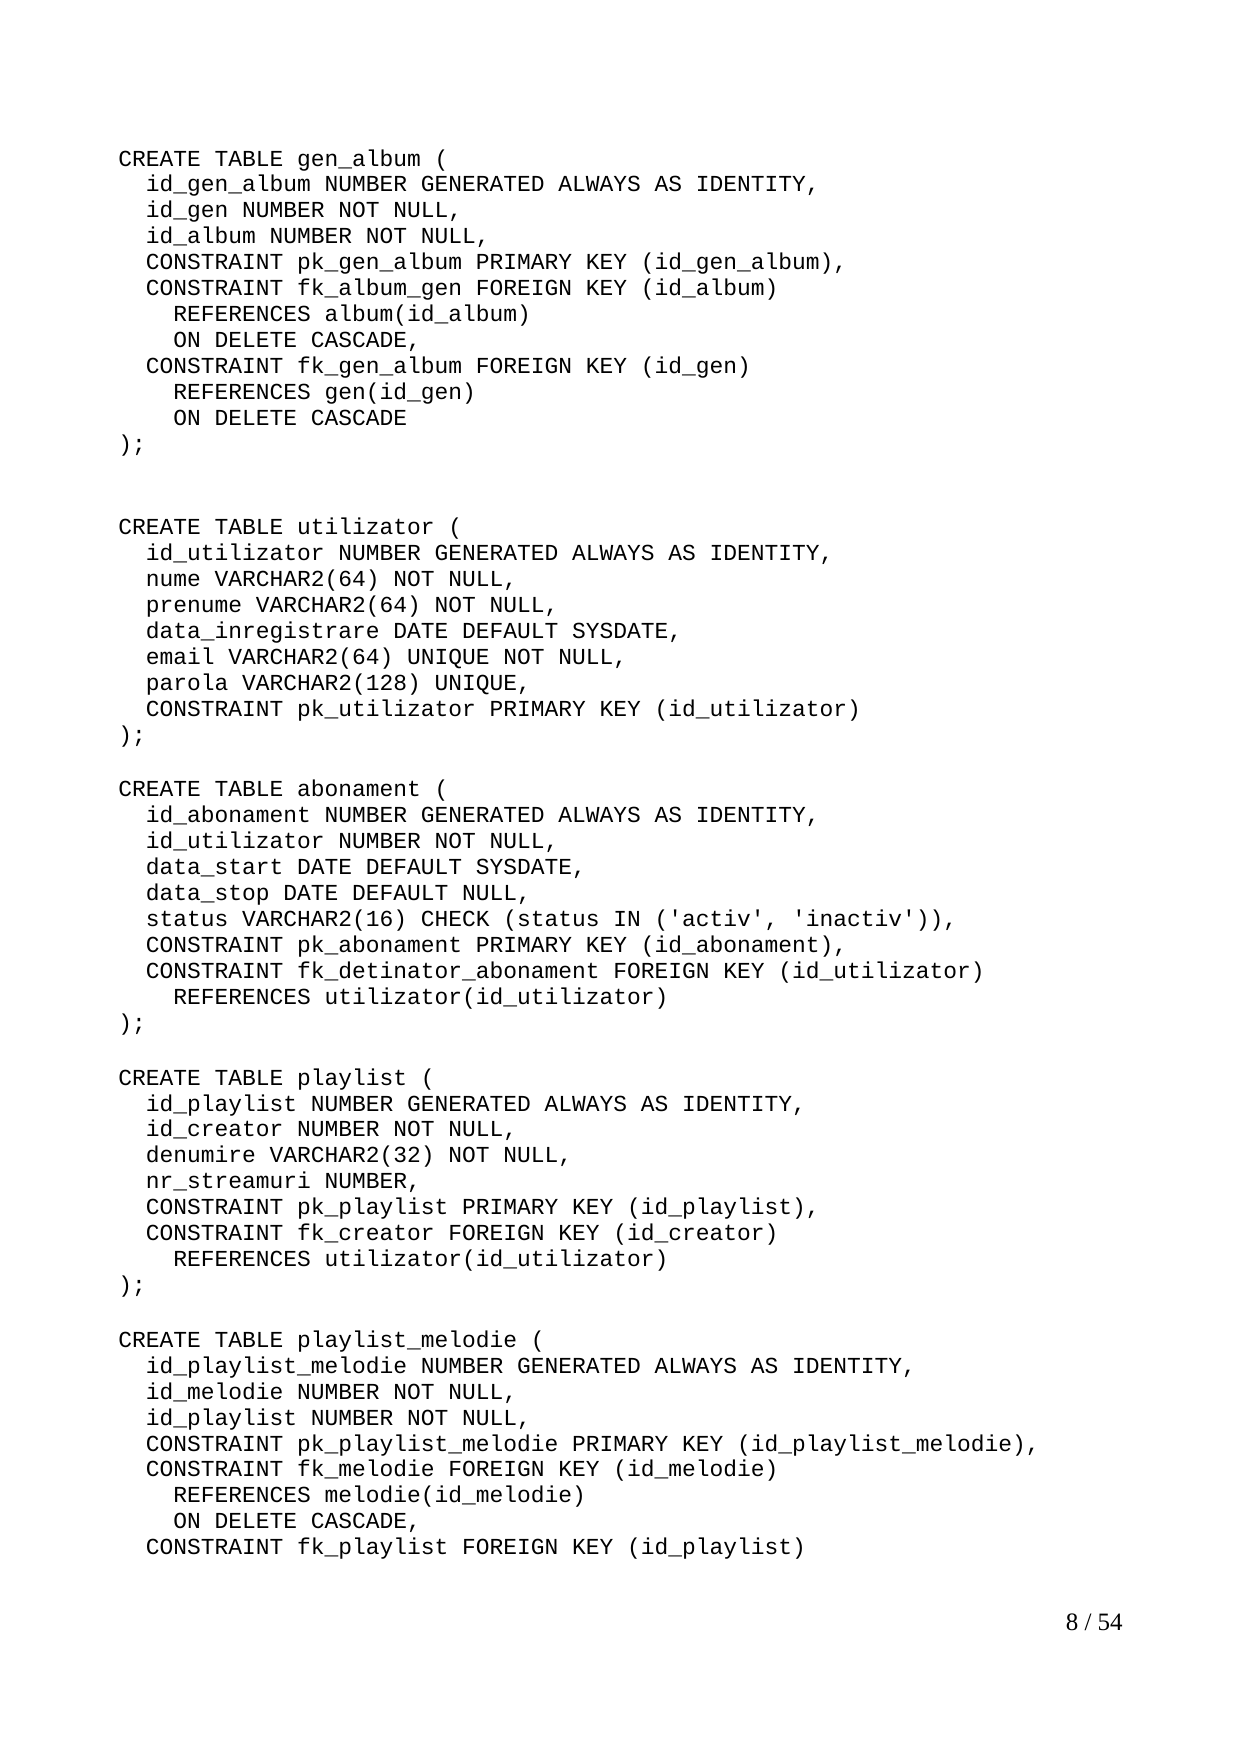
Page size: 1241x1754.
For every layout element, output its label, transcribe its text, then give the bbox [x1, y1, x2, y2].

text status VARCHAR2(16) CHECK (status IN ('activ', 'inactiv')), [118, 907, 1122, 933]
text CONSTRAINT fk_melodie FOREIGN KEY (id_melodie) [118, 1458, 1122, 1484]
text CREATE TABLE playlist ( [118, 1066, 1122, 1092]
text CONSTRAINT fk_creator FOREIGN KEY (id_creator) [118, 1222, 1122, 1247]
text id_utilizator NUMBER GENERATED ALWAYS AS IDENTITY, [118, 542, 1122, 567]
text CONSTRAINT fk_gen_album FOREIGN KEY (id_gen) [118, 354, 1122, 380]
text CREATE TABLE abonament ( [118, 778, 1122, 804]
text ON DELETE CASCADE, [118, 328, 1122, 354]
text denumire VARCHAR2(32) NOT NULL, [118, 1144, 1122, 1170]
text id_creator NUMBER NOT NULL, [118, 1118, 1122, 1144]
text id_playlist NUMBER GENERATED ALWAYS AS IDENTITY, [118, 1092, 1122, 1118]
text id_playlist_melodie NUMBER GENERATED ALWAYS AS IDENTITY, [118, 1354, 1122, 1380]
text CONSTRAINT pk_playlist PRIMARY KEY (id_playlist), [118, 1196, 1122, 1222]
text nr_streamuri NUMBER, [118, 1170, 1122, 1196]
text CREATE TABLE utilizator ( [118, 516, 1122, 542]
text id_playlist NUMBER NOT NULL, [118, 1406, 1122, 1432]
text CONSTRAINT fk_album_gen FOREIGN KEY (id_album) [118, 277, 1122, 302]
text data_inregistrare DATE DEFAULT SYSDATE, [118, 619, 1122, 645]
text parola VARCHAR2(128) UNIQUE, [118, 671, 1122, 697]
text nume VARCHAR2(64) NOT NULL, [118, 567, 1122, 593]
text CREATE TABLE playlist_melodie ( [118, 1328, 1122, 1354]
text REFERENCES gen(id_gen) [118, 380, 1122, 406]
text ); [118, 1011, 1122, 1037]
text ); [118, 723, 1122, 749]
text email VARCHAR2(64) UNIQUE NOT NULL, [118, 645, 1122, 671]
text CONSTRAINT fk_detinator_abonament FOREIGN KEY (id_utilizator) [118, 959, 1122, 985]
text CONSTRAINT pk_utilizator PRIMARY KEY (id_utilizator) [118, 697, 1122, 723]
text prenume VARCHAR2(64) NOT NULL, [118, 593, 1122, 619]
text CONSTRAINT pk_gen_album PRIMARY KEY (id_gen_album), [118, 251, 1122, 277]
text id_gen_album NUMBER GENERATED ALWAYS AS IDENTITY, [118, 173, 1122, 199]
text id_album NUMBER NOT NULL, [118, 225, 1122, 251]
text REFERENCES album(id_album) [118, 302, 1122, 328]
text id_melodie NUMBER NOT NULL, [118, 1380, 1122, 1406]
text REFERENCES melodie(id_melodie) [118, 1484, 1122, 1510]
text CONSTRAINT pk_abonament PRIMARY KEY (id_abonament), [118, 933, 1122, 959]
text id_utilizator NUMBER NOT NULL, [118, 830, 1122, 856]
text ); [118, 1273, 1122, 1299]
text CREATE TABLE gen_album ( [118, 147, 1122, 173]
text ON DELETE CASCADE, [118, 1510, 1122, 1536]
text CONSTRAINT fk_playlist FOREIGN KEY (id_playlist) [118, 1536, 1122, 1562]
text ); [118, 432, 1122, 458]
text data_start DATE DEFAULT SYSDATE, [118, 856, 1122, 882]
text data_stop DATE DEFAULT NULL, [118, 882, 1122, 907]
text REFERENCES utilizator(id_utilizator) [118, 985, 1122, 1011]
text id_abonament NUMBER GENERATED ALWAYS AS IDENTITY, [118, 804, 1122, 830]
text REFERENCES utilizator(id_utilizator) [118, 1247, 1122, 1273]
text ON DELETE CASCADE [118, 406, 1122, 432]
text id_gen NUMBER NOT NULL, [118, 199, 1122, 225]
text CONSTRAINT pk_playlist_melodie PRIMARY KEY (id_playlist_melodie), [118, 1432, 1122, 1458]
